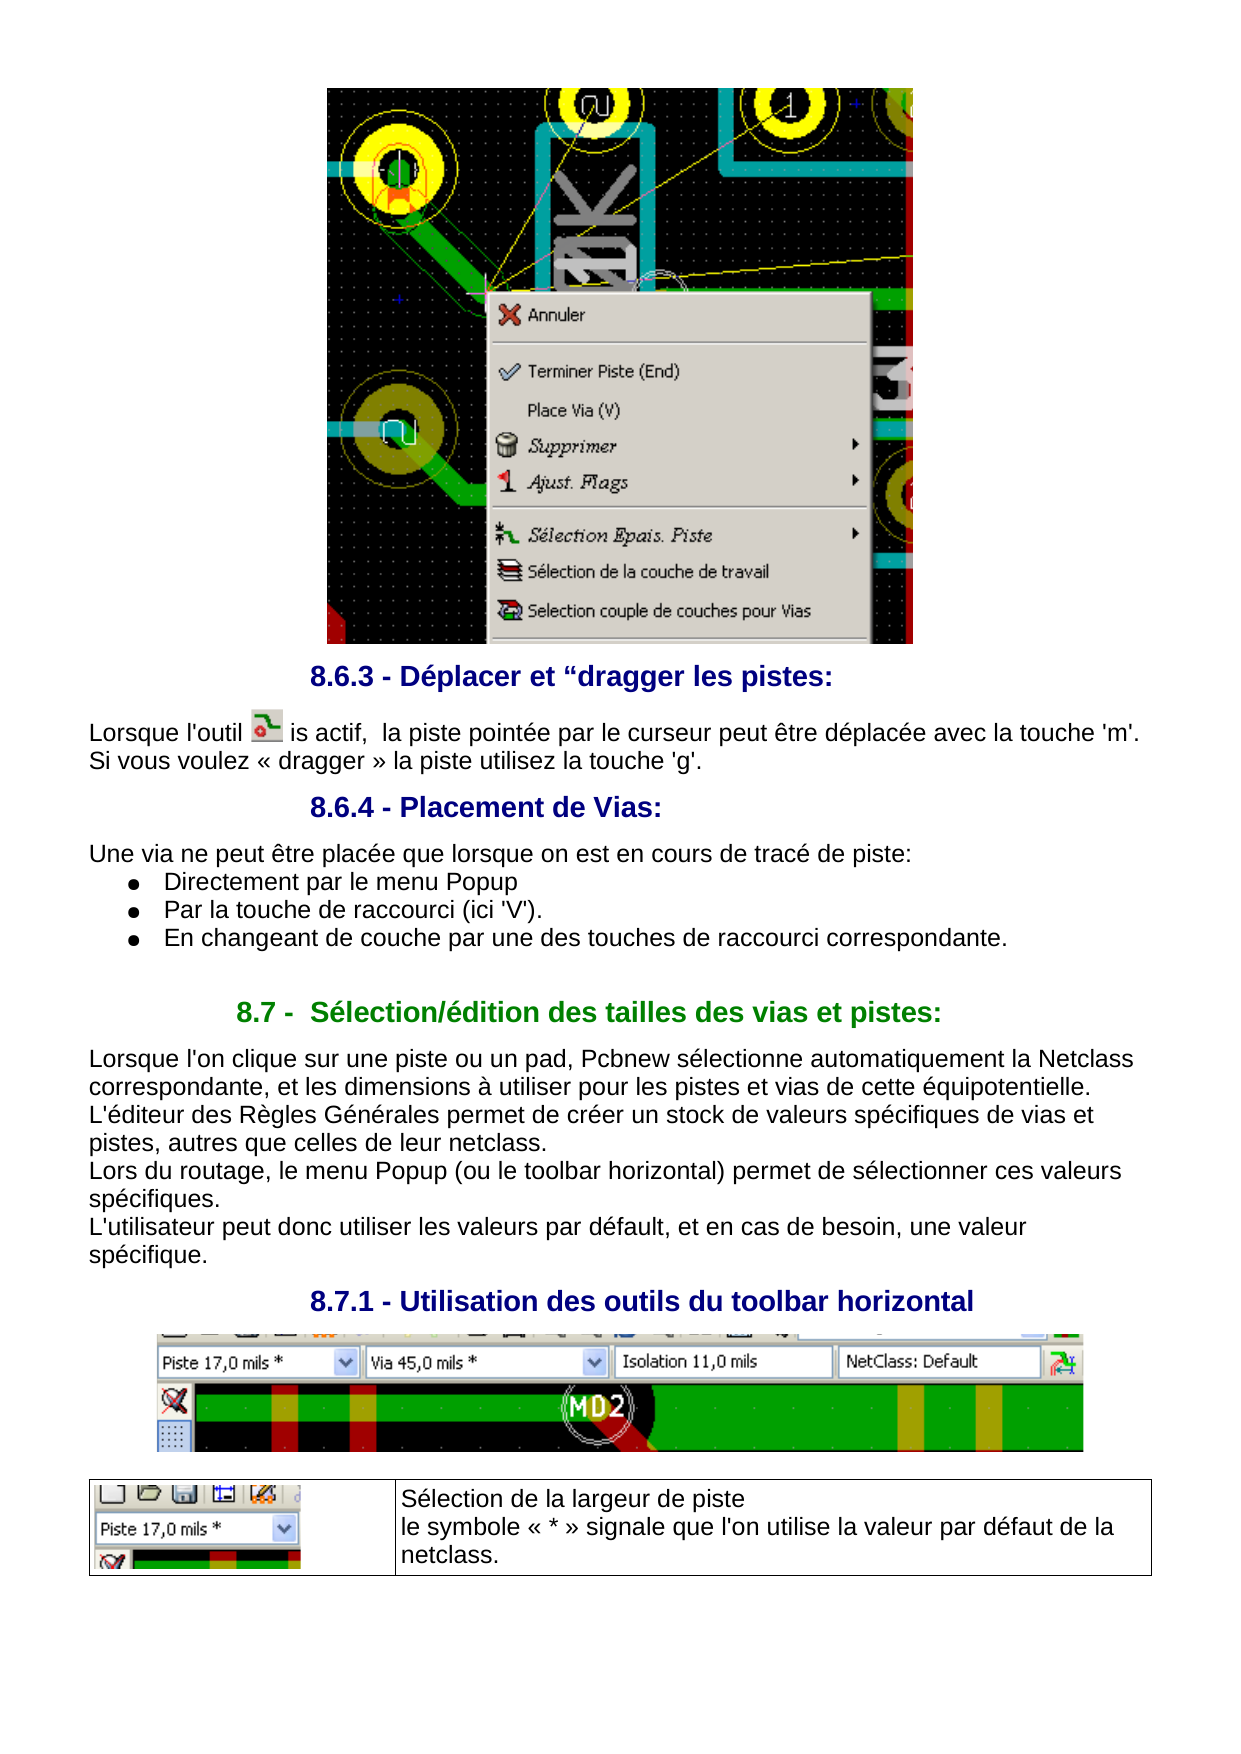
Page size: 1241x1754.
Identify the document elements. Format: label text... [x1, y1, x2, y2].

text L'utilisateur peut donc utiliser les valeurs par défault, et en cas de besoin, une valeur spécifique. [88, 1213, 1152, 1269]
list Par la touche de raccourci (ici 'V'). [126, 896, 1152, 924]
table_header [90, 1480, 395, 1575]
picture [94, 1485, 301, 1569]
subtitle Déplacer et “dragger les pistes: [236, 659, 1152, 692]
text Lorsque l'outil is actif, la piste pointée par le curseur peut être déplacée avec la touche 'm'. Si vous voulez « dragger » la piste utilisez la touche 'g'. [88, 708, 1152, 775]
list Directement par le menu Popup [126, 868, 1152, 896]
text Lors du routage, le menu Popup (ou le toolbar horizontal) permet de sélectionner ces valeurs spécifiques. [88, 1157, 1152, 1213]
picture [327, 88, 913, 644]
picture [156, 1334, 1084, 1452]
subtitle Sélection/édition des tailles des vias et pistes: [162, 996, 1152, 1029]
subtitle Utilisation des outils du toolbar horizontal [236, 1285, 1152, 1318]
subtitle Placement de Vias: [236, 791, 1152, 823]
text Une via ne peut être placée que lorsque on est en cours de tracé de piste: [88, 840, 1152, 868]
list En changeant de couche par une des touches de raccourci correspondante. [126, 924, 1152, 952]
table_header Sélection de la largeur de piste le symbole « * » signale que l'on utilise la valeur par défaut de la netclass. [396, 1480, 1151, 1575]
picture [250, 708, 283, 742]
text L'éditeur des Règles Générales permet de créer un stock de valeurs spécifiques de vias et pistes, autres que celles de leur netclass. [88, 1101, 1152, 1157]
text Lorsque l'on clique sur une piste ou un pad, Pcbnew sélectionne automatiquement la Netclass correspondante, et les dimensions à utiliser pour les pistes et vias de cette équipotentielle. [88, 1045, 1152, 1101]
